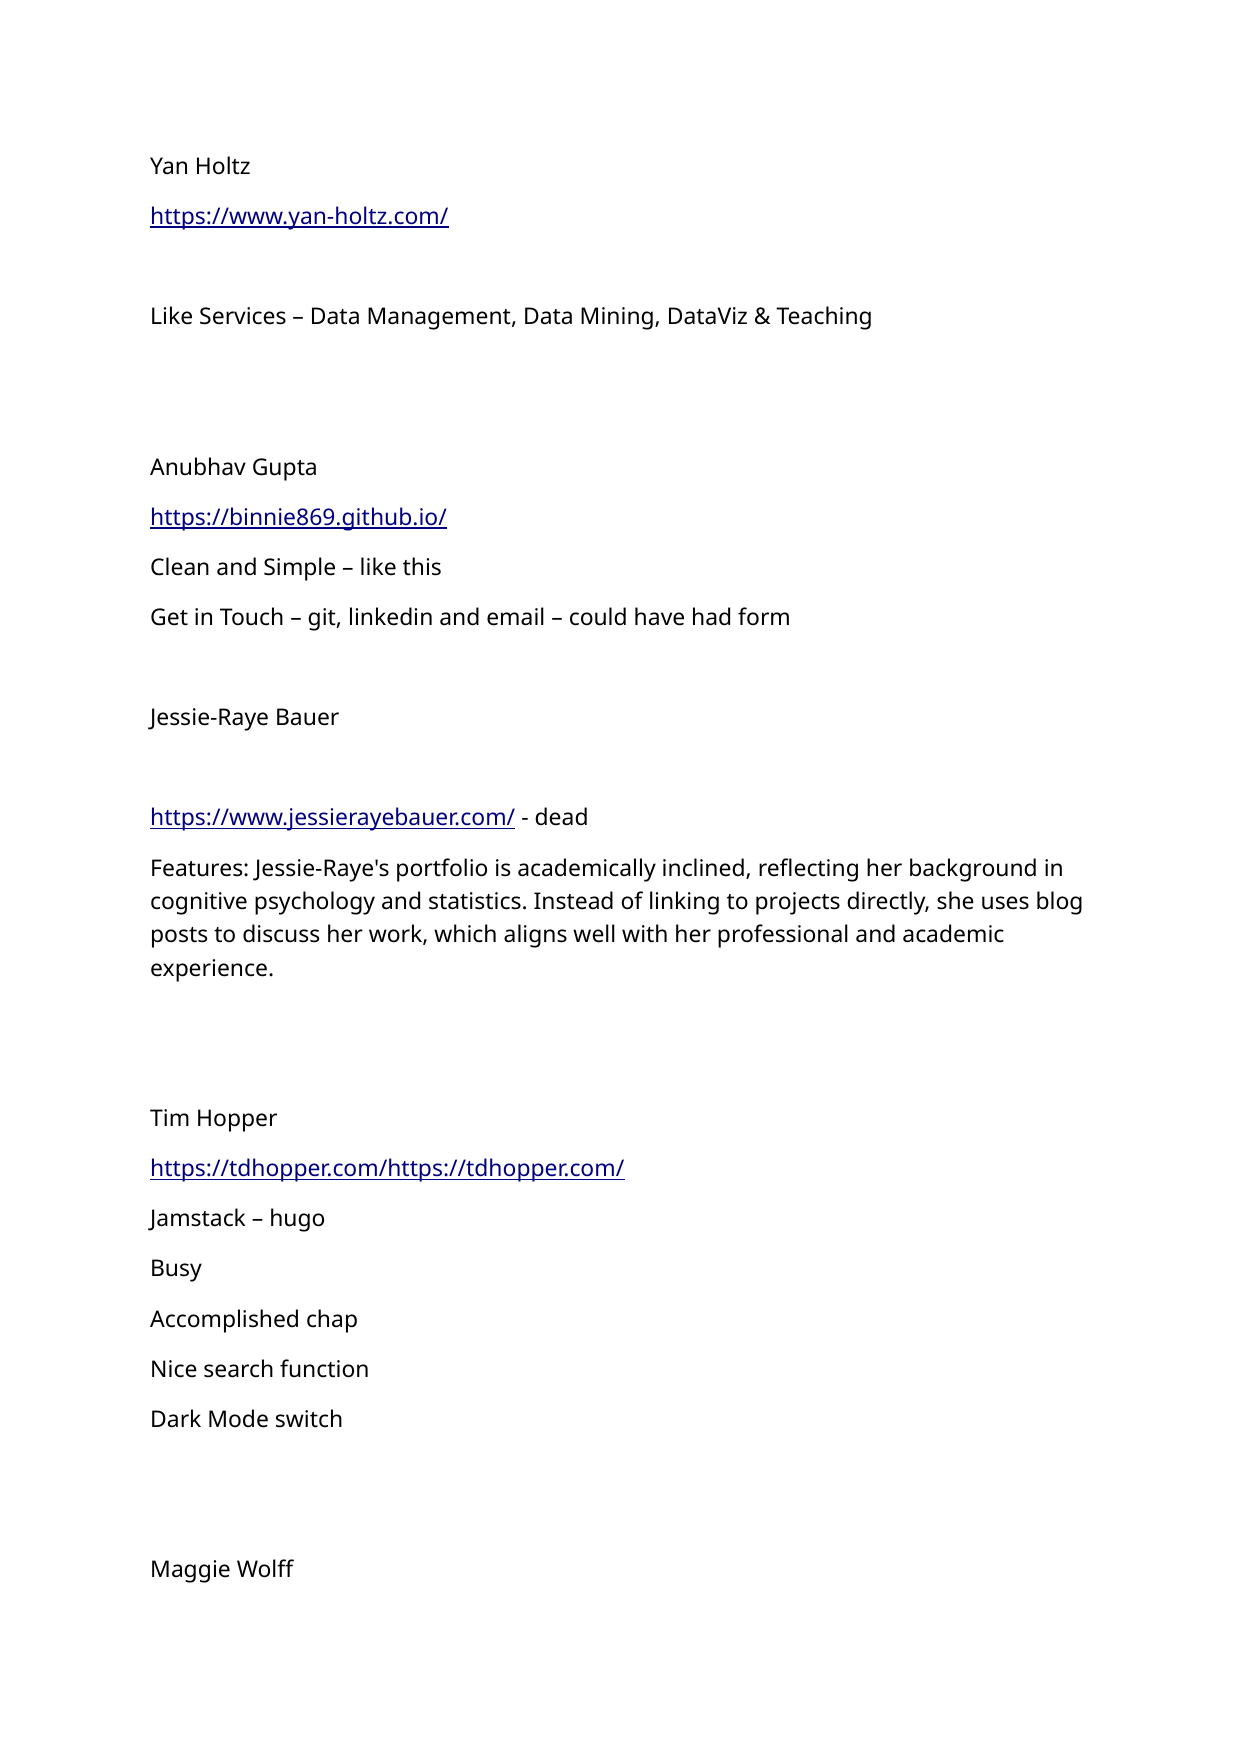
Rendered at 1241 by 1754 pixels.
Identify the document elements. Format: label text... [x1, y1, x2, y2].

text https://www.jessierayebauer.com/ - dead [150, 801, 1090, 833]
text Busy [150, 1252, 1090, 1284]
text Anubhav Gupta [150, 451, 1090, 482]
text https://www.yan-holtz.com/ [150, 200, 1090, 231]
text Yan Holtz [150, 150, 1090, 181]
text Accomplished chap [150, 1302, 1090, 1334]
text https://tdhopper.com/https://tdhopper.com/ [150, 1152, 1090, 1183]
text Like Services – Data Management, Data Mining, DataViz & Teaching [150, 300, 1090, 332]
text Nice search function [150, 1353, 1090, 1384]
text Tim Hopper [150, 1102, 1090, 1133]
text Jessie-Raye Bauer [150, 701, 1090, 732]
text Maggie Wolff [150, 1553, 1090, 1584]
text Jamstack – hugo [150, 1202, 1090, 1233]
text Features: Jessie-Raye's portfolio is academically inclined, reflecting her background in cognitive psychology and statistics. Instead of linking to projects directly, she uses blog posts to discuss her work, which aligns well with her professional and academic experience. [150, 851, 1090, 983]
text Clean and Simple – like this [150, 551, 1090, 582]
text Get in Touch – git, linkedin and email – could have had form [150, 601, 1090, 632]
text https://binnie869.github.io/ [150, 501, 1090, 532]
text Dark Mode switch [150, 1403, 1090, 1434]
